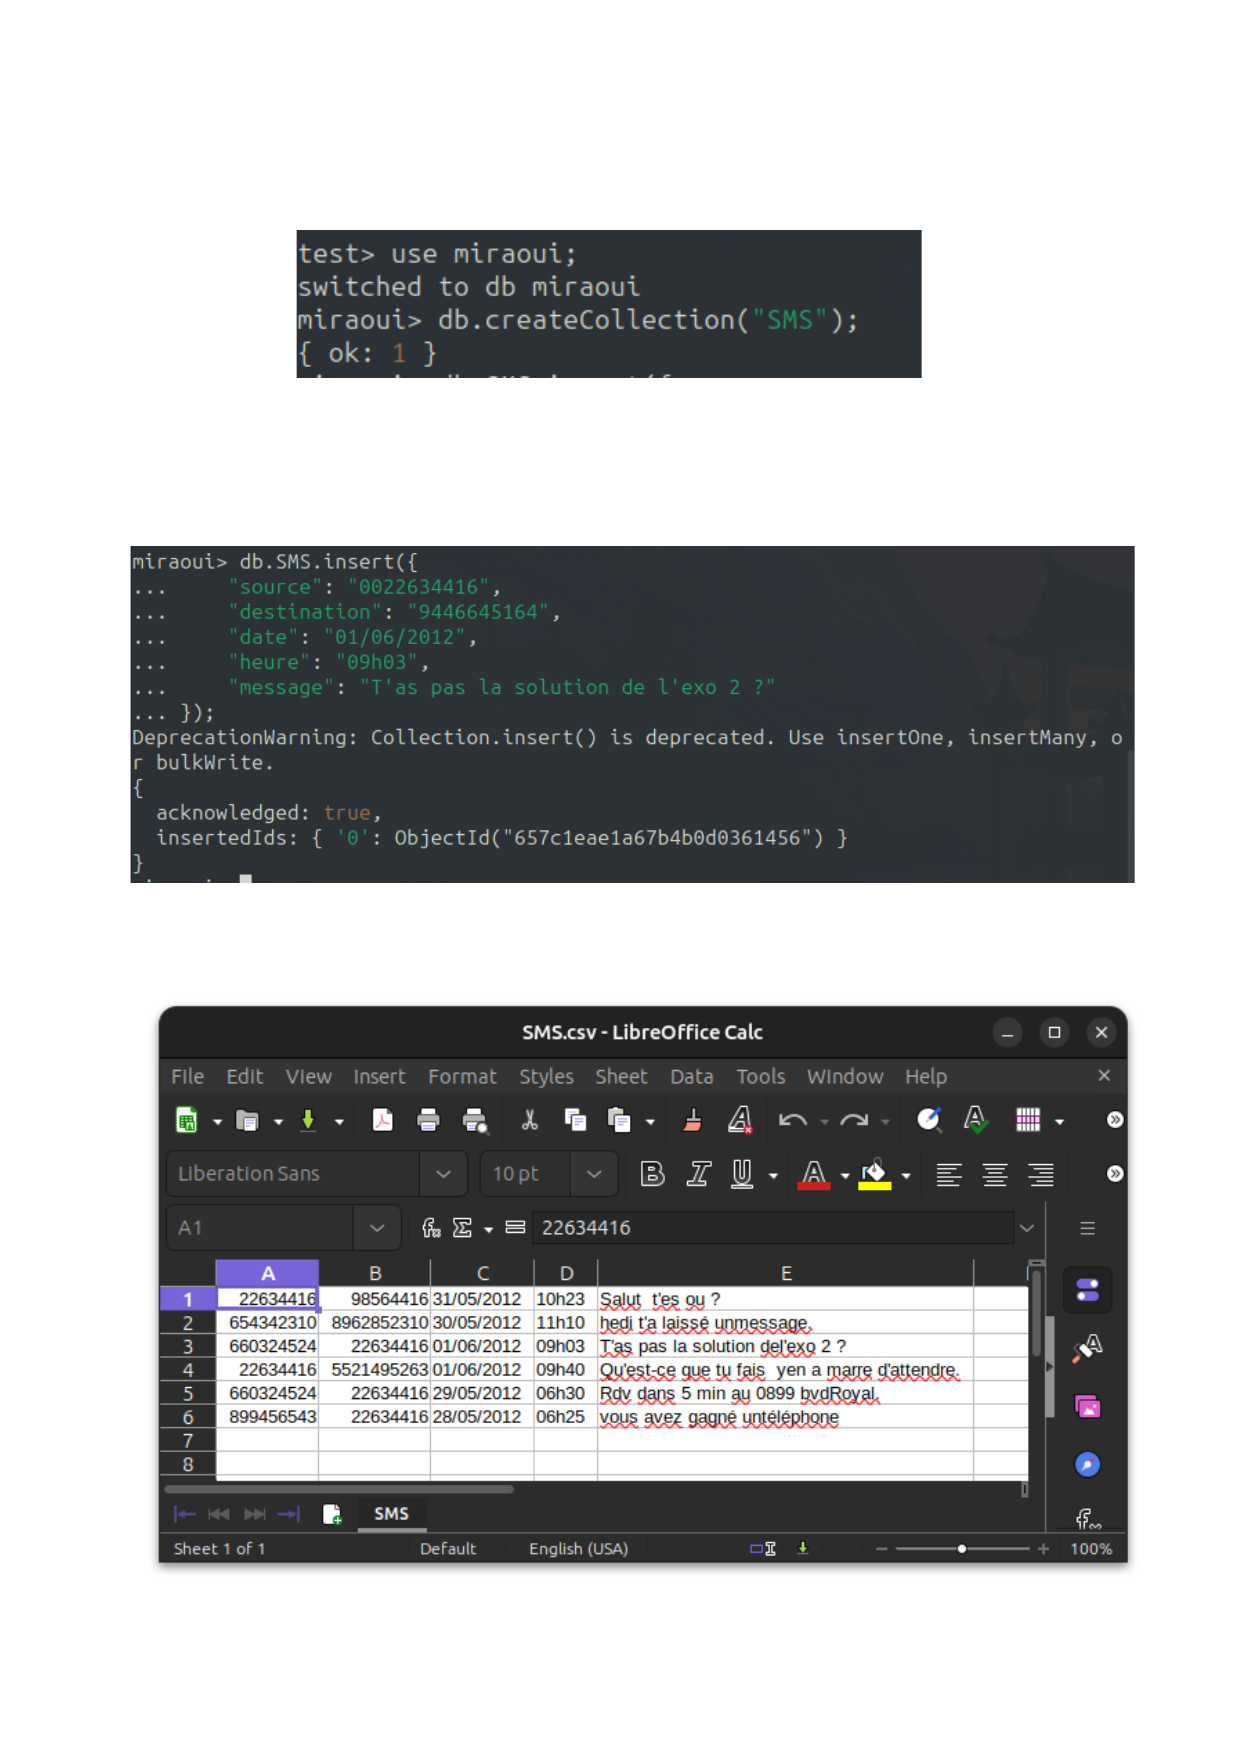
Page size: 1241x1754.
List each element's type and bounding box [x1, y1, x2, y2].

picture [141, 991, 1146, 1585]
picture [296, 230, 922, 378]
picture [130, 546, 1135, 883]
